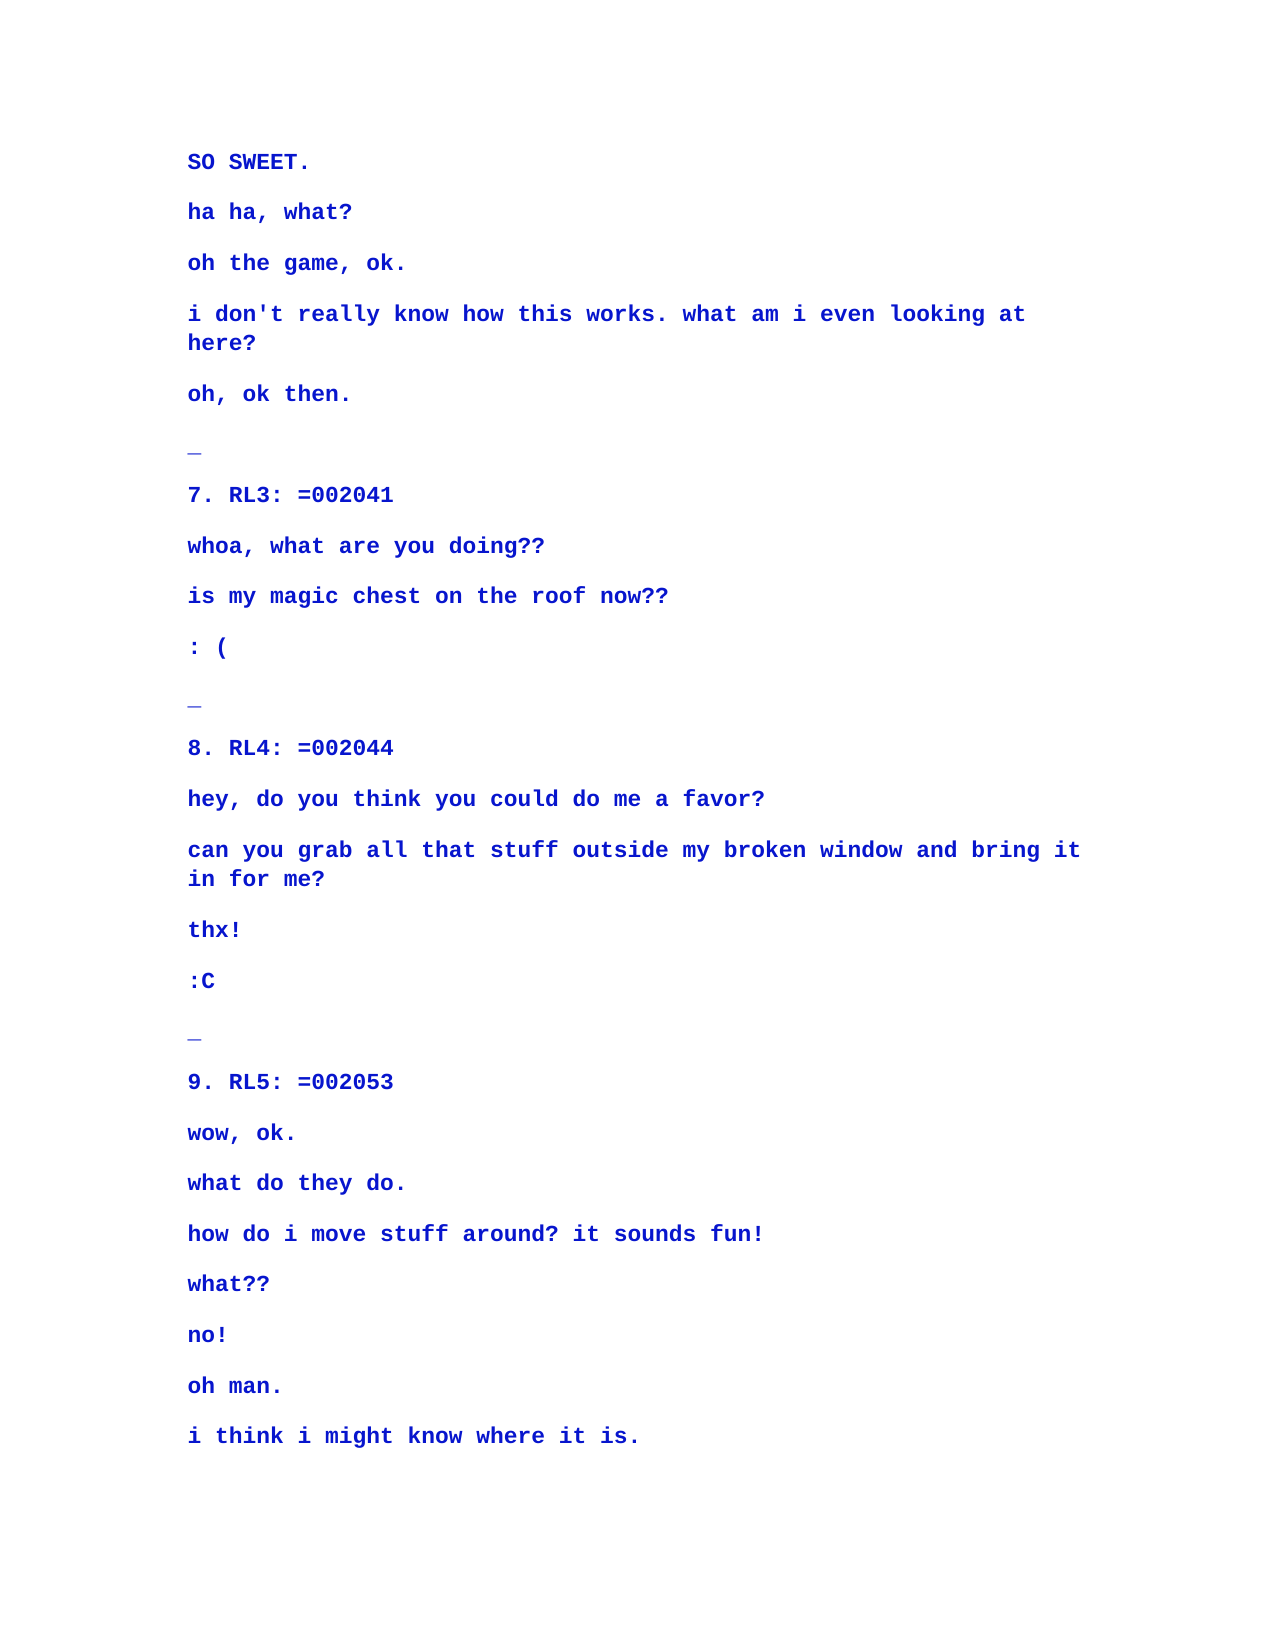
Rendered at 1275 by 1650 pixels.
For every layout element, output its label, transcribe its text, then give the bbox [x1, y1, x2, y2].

text _ [187, 433, 1087, 459]
text what?? [187, 1273, 1087, 1299]
text 9. RL5: =002053 [187, 1070, 1087, 1096]
text oh man. [187, 1374, 1087, 1400]
text 7. RL3: =002041 [187, 483, 1087, 509]
text oh, ok then. [187, 382, 1087, 408]
text no! [187, 1323, 1087, 1349]
text _ [187, 1019, 1087, 1046]
text hey, do you think you could do me a favor? [187, 787, 1087, 813]
text : ( [187, 635, 1087, 661]
text ha ha, what? [187, 201, 1087, 227]
text wow, ok. [187, 1121, 1087, 1147]
text is my magic chest on the roof now?? [187, 585, 1087, 611]
text can you grab all that stuff outside my broken window and bring it in for me? [187, 838, 1087, 894]
text whoa, what are you doing?? [187, 534, 1087, 560]
text i don't really know how this works. what am i even looking at here? [187, 302, 1087, 358]
text oh the game, ok. [187, 251, 1087, 277]
text 8. RL4: =002044 [187, 737, 1087, 763]
text _ [187, 686, 1087, 712]
text i think i might know where it is. [187, 1424, 1087, 1451]
text how do i move stuff around? it sounds fun! [187, 1222, 1087, 1248]
text what do they do. [187, 1171, 1087, 1197]
text :C [187, 969, 1087, 995]
text thx! [187, 918, 1087, 944]
text SO SWEET. [187, 150, 1087, 176]
